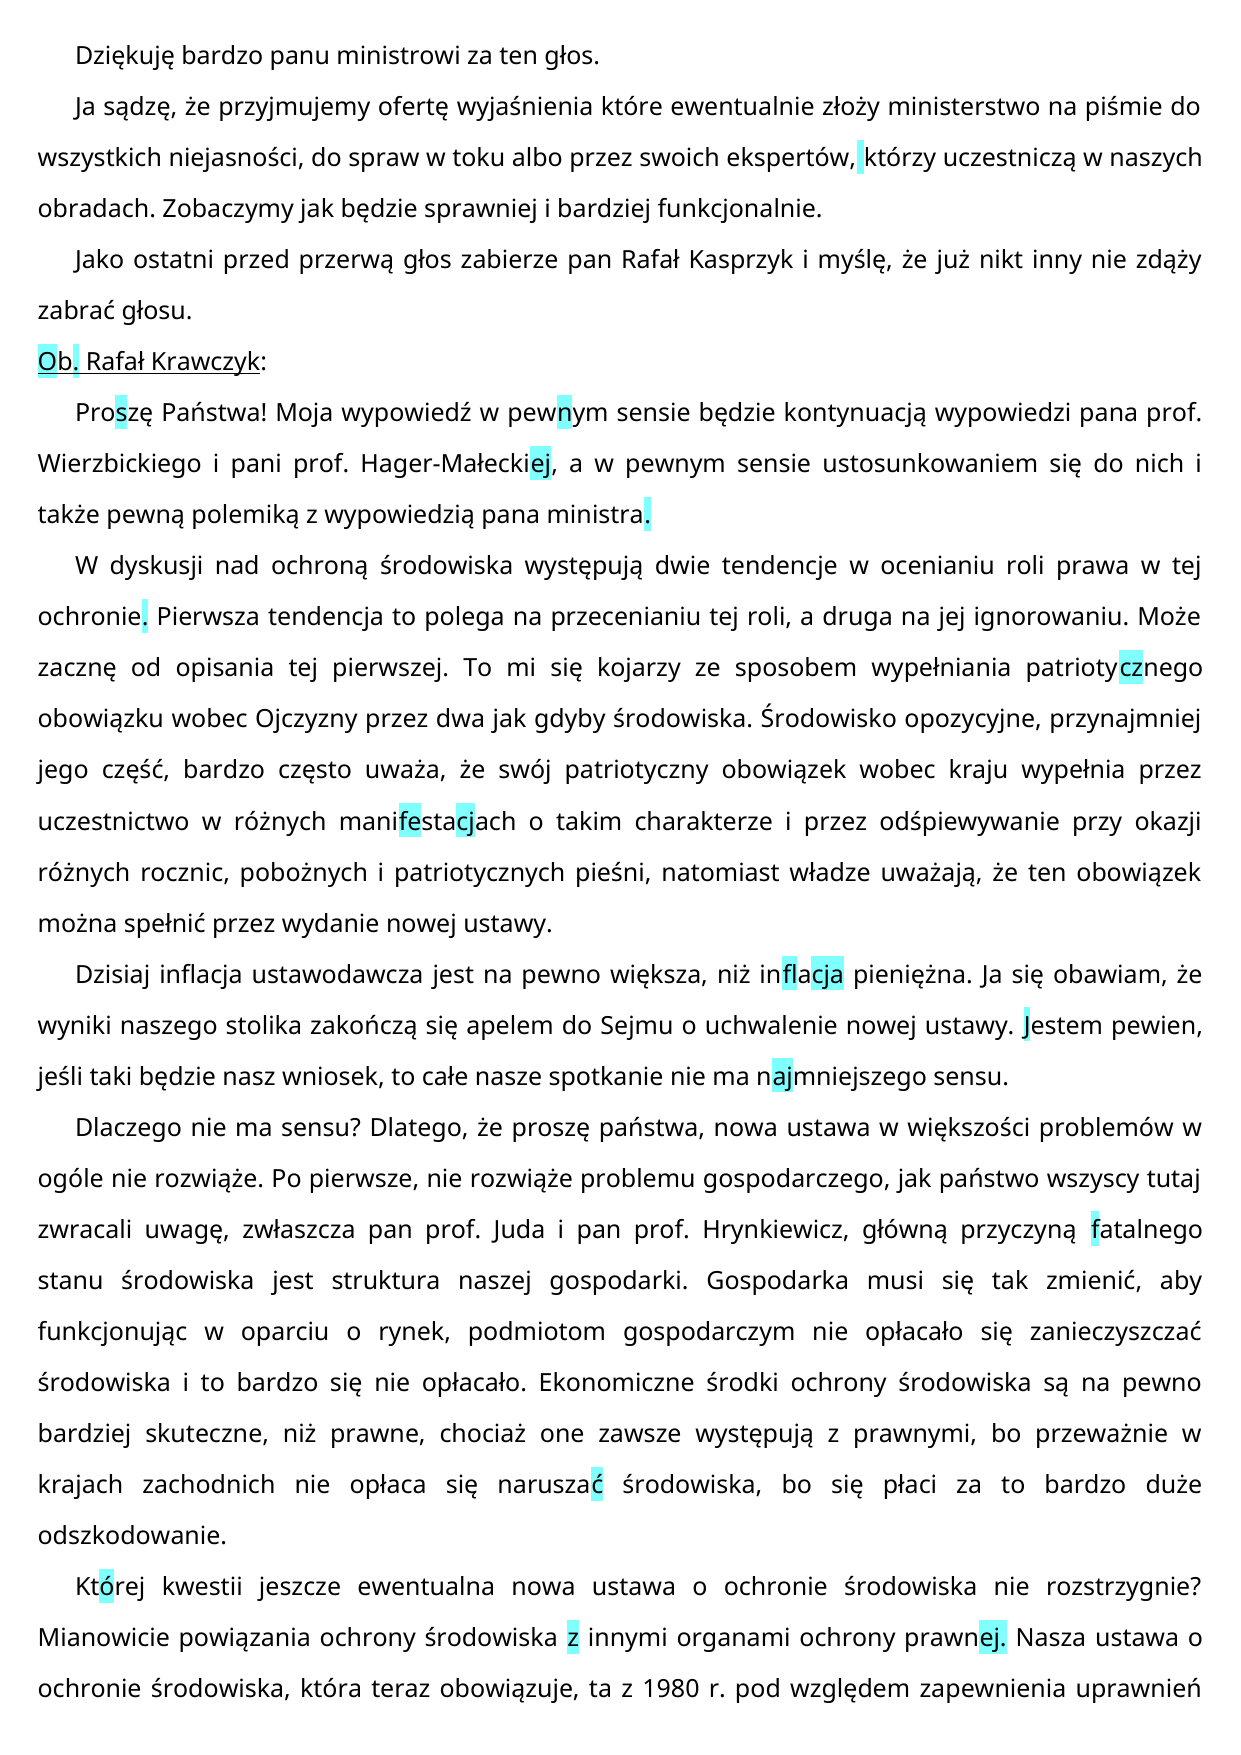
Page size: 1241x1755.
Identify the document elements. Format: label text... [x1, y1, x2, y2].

text W dyskusji nad ochroną środowiska występują dwie tendencje w ocenianiu roli prawa w tej ochronie. Pierwsza tendencja to polega na przecenianiu tej roli, a druga na jej ignorowaniu. Może zacznę od opisania tej pierwszej. To mi się kojarzy ze sposobem wypełniania patriotycznego obowiązku wobec Ojczyzny przez dwa jak gdyby środowiska. Środowisko opozycyjne, przynajmniej jego część, bardzo często uważa, że swój patriotyczny obowiązek wobec kraju wypełnia przez uczestnictwo w różnych manifestacjach o takim charakterze i przez odśpiewywanie przy okazji różnych rocznic, pobożnych i patriotycznych pieśni, natomiast władze uważają, że ten obowiązek można spełnić przez wydanie nowej ustawy. [37, 548, 1203, 939]
text Ja sądzę, że przyjmujemy ofertę wyjaśnienia które ewentualnie złoży ministerstwo na piśmie do wszystkich niejasności, do spraw w toku albo przez swoich ekspertów, którzy uczestniczą w naszych obradach. Zobaczymy jak będzie sprawniej i bardziej funkcjonalnie. [37, 88, 1203, 225]
text Dzisiaj inflacja ustawodawcza jest na pewno większa, niż inflacja pieniężna. Ja się obawiam, że wyniki naszego stolika zakończą się apelem do Sejmu o uchwalenie nowej ustawy. Jestem pewien, jeśli taki będzie nasz wniosek, to całe nasze spotkanie nie ma najmniejszego sensu. [37, 956, 1203, 1092]
text Dlaczego nie ma sensu? Dlatego, że proszę państwa, nowa ustawa w większości problemów w ogóle nie rozwiąże. Po pierwsze, nie rozwiąże problemu gospodarczego, jak państwo wszyscy tutaj zwracali uwagę, zwłaszcza pan prof. Juda i pan prof. Hrynkiewicz, główną przyczyną fatalnego stanu środowiska jest struktura naszej gospodarki. Gospodarka musi się tak zmienić, aby funkcjonując w oparciu o rynek, podmiotom gospodarczym nie opłacało się zanieczyszczać środowiska i to bardzo się nie opłacało. Ekonomiczne środki ochrony środowiska są na pewno bardziej skuteczne, niż prawne, chociaż one zawsze występują z prawnymi, bo przeważnie w krajach zachodnich nie opłaca się naruszać środowiska, bo się płaci za to bardzo duże odszkodowanie. [37, 1109, 1203, 1552]
text Proszę Państwa! Moja wypowiedź w pewnym sensie będzie kontynuacją wypowiedzi pana prof. Wierzbickiego i pani prof. Hager-Małeckiej, a w pewnym sensie ustosunkowaniem się do nich i także pewną polemiką z wypowiedzią pana ministra. [37, 395, 1203, 531]
text Ob. Rafał Krawczyk: [37, 344, 1203, 378]
text Dziękuję bardzo panu ministrowi za ten głos. [37, 37, 1203, 72]
text Jako ostatni przed przerwą głos zabierze pan Rafał Kasprzyk i myślę, że już nikt inny nie zdąży zabrać głosu. [37, 242, 1203, 327]
text Której kwestii jeszcze ewentualna nowa ustawa o ochronie środowiska nie rozstrzygnie? Mianowicie powiązania ochrony środowiska z innymi organami ochrony prawnej. Nasza ustawa o ochronie środowiska, która teraz obowiązuje, ta z 1980 r. pod względem zapewnienia uprawnień [37, 1569, 1203, 1705]
